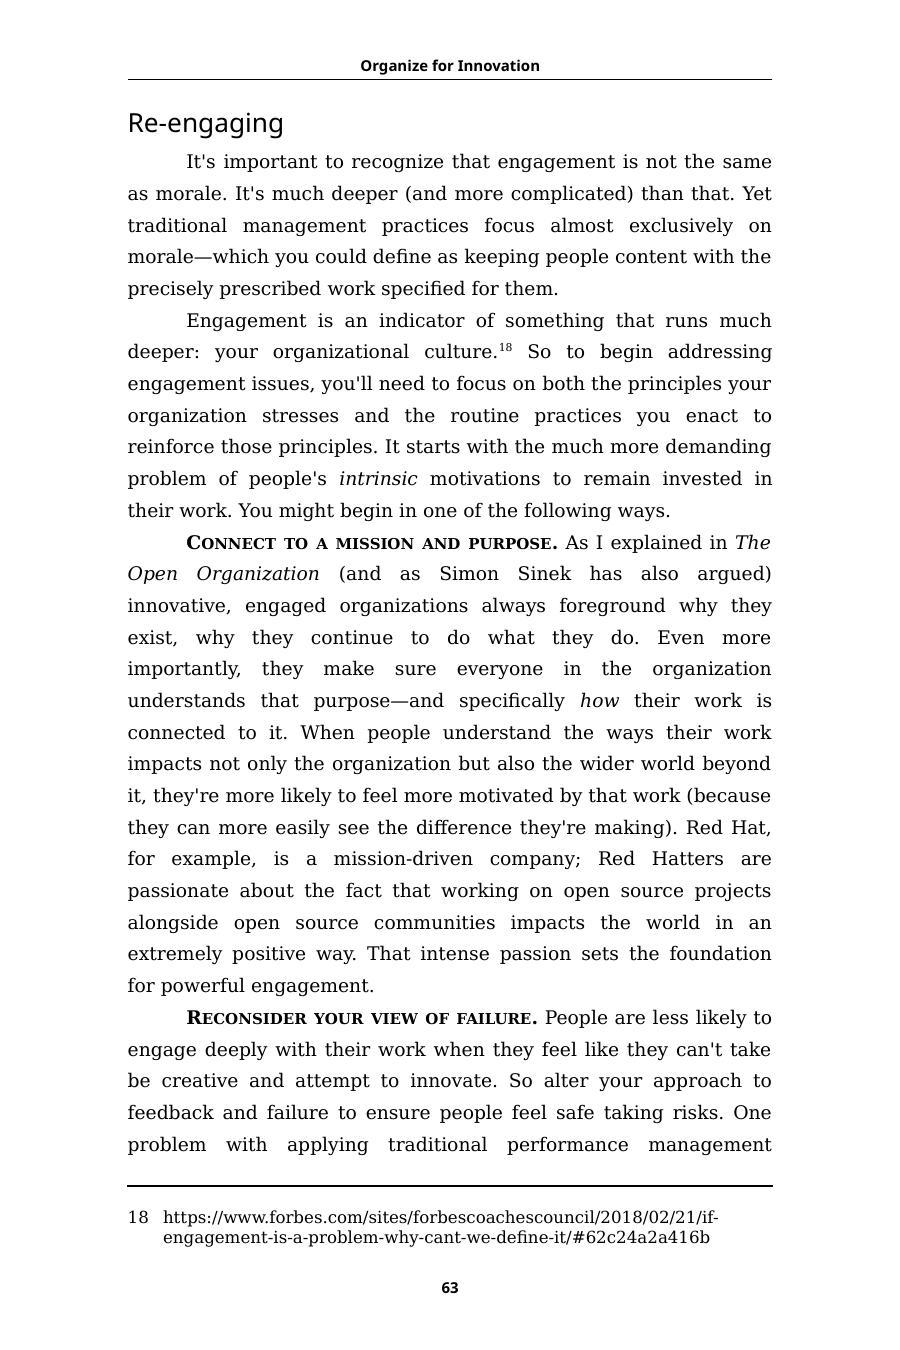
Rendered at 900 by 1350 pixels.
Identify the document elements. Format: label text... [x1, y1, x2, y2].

text Engagement is an indicator of something that runs much deeper: your organizational culture. So to begin addressing engagement issues, you'll need to focus on both the principles your organization stresses and the routine practices you enact to reinforce those principles. It starts with the much more demanding problem of people's intrinsic motivations to remain invested in their work. You might begin in one of the following ways. [127, 310, 772, 522]
text https://www.forbes.com/sites/forbescoachescouncil/2018/02/21/if-engagement-is-a-problem-why-cant-we-define-it/#62c24a2a416b [127, 1208, 772, 1247]
text Reconsider your view of failure. People are less likely to engage deeply with their work when they feel like they can't take be creative and attempt to innovate. So alter your approach to feedback and failure to ensure people feel safe taking risks. One problem with applying traditional performance management [127, 1007, 772, 1156]
text It's important to recognize that engagement is not the same as morale. It's much deeper (and more complicated) than that. Yet traditional management practices focus almost exclusively on morale—which you could define as keeping people content with the precisely prescribed work specified for them. [127, 152, 772, 300]
subtitle Re-engaging [127, 109, 772, 139]
text Connect to a mission and purpose. As I explained in The Open Organization (and as Simon Sinek has also argued) innovative, engaged organizations always foreground why they exist, why they continue to do what they do. Even more importantly, they make sure everyone in the organization understands that purpose—and specifically how their work is connected to it. When people understand the ways their work impacts not only the organization but also the wider world beyond it, they're more likely to feel more motivated by that work (because they can more easily see the difference they're making). Red Hat, for example, is a mission-driven company; Red Hatters are passionate about the fact that working on open source projects alongside open source communities impacts the world in an extremely positive way. That intense passion sets the foundation for powerful engagement. [127, 532, 772, 997]
